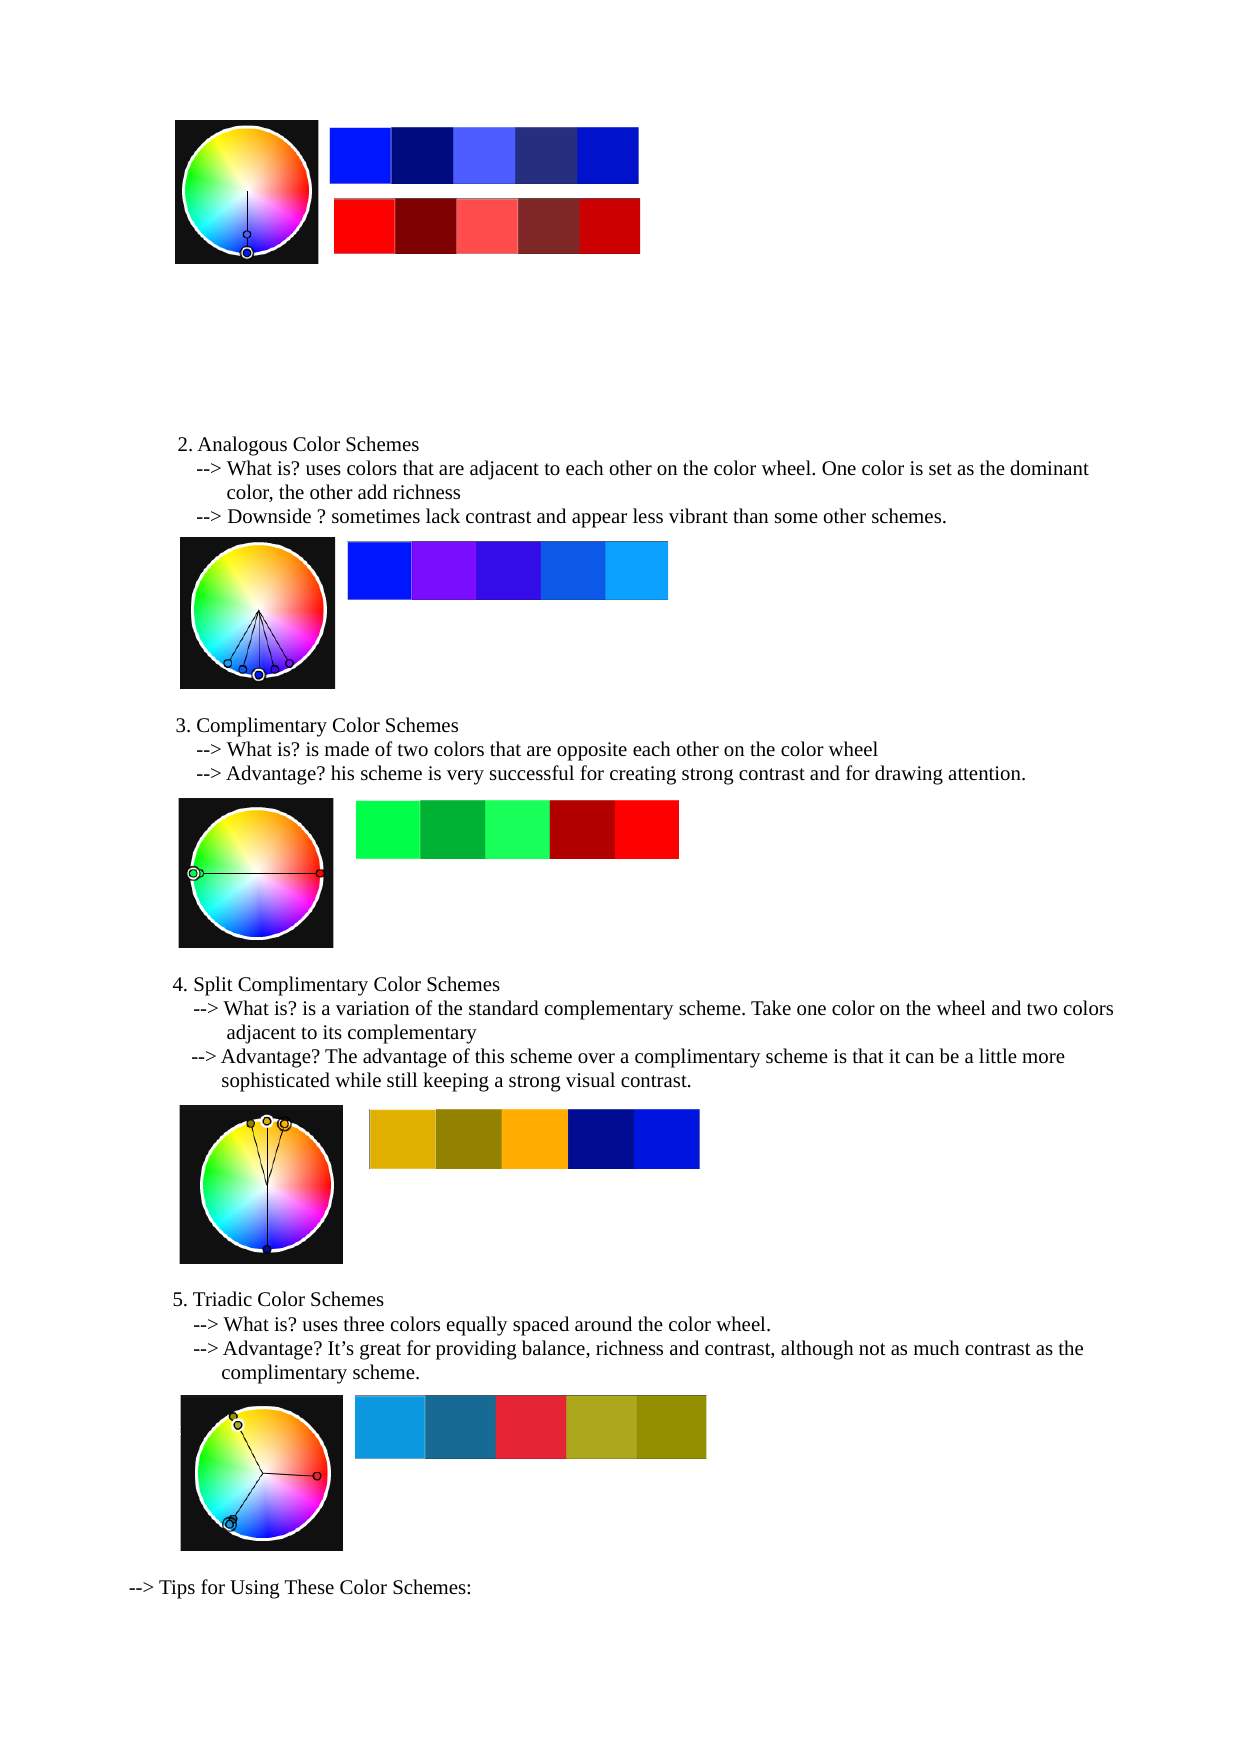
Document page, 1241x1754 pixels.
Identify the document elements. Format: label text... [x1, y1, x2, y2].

text 2. Analogous Color Schemes [118, 432, 1122, 456]
picture [369, 1109, 700, 1169]
text --> Downside ? sometimes lack contrast and appear less vibrant than some other schemes. [118, 504, 1122, 528]
text --> Advantage? his scheme is very successful for creating strong contrast and for drawing attention. [118, 761, 1122, 785]
picture [329, 127, 639, 184]
picture [354, 1395, 707, 1459]
picture [179, 1105, 343, 1264]
picture [333, 198, 641, 254]
picture [180, 1395, 343, 1551]
text 4. Split Complimentary Color Schemes [118, 972, 1122, 996]
text --> Advantage? It’s great for providing balance, richness and contrast, although not as much contrast as the complimentary scheme. [118, 1336, 1122, 1384]
text --> Advantage? The advantage of this scheme over a complimentary scheme is that it can be a little more sophisticated while still keeping a strong visual contrast. [118, 1044, 1122, 1092]
text --> What is? uses three colors equally spaced around the color wheel. [118, 1311, 1122, 1336]
text --> What is? uses colors that are adjacent to each other on the color wheel. One color is set as the dominant color, the other add richness [118, 456, 1122, 504]
text --> What is? is made of two colors that are opposite each other on the color wheel [118, 737, 1122, 761]
text --> Tips for Using These Color Schemes: [118, 1575, 1122, 1599]
picture [180, 537, 336, 689]
picture [355, 800, 679, 859]
text 3. Complimentary Color Schemes [118, 713, 1122, 737]
text 5. Triadic Color Schemes [118, 1287, 1122, 1311]
text --> What is? is a variation of the standard complementary scheme. Take one color on the wheel and two colors adjacent to its complementary [118, 996, 1122, 1044]
picture [178, 798, 334, 948]
picture [347, 541, 669, 600]
picture [175, 120, 319, 264]
